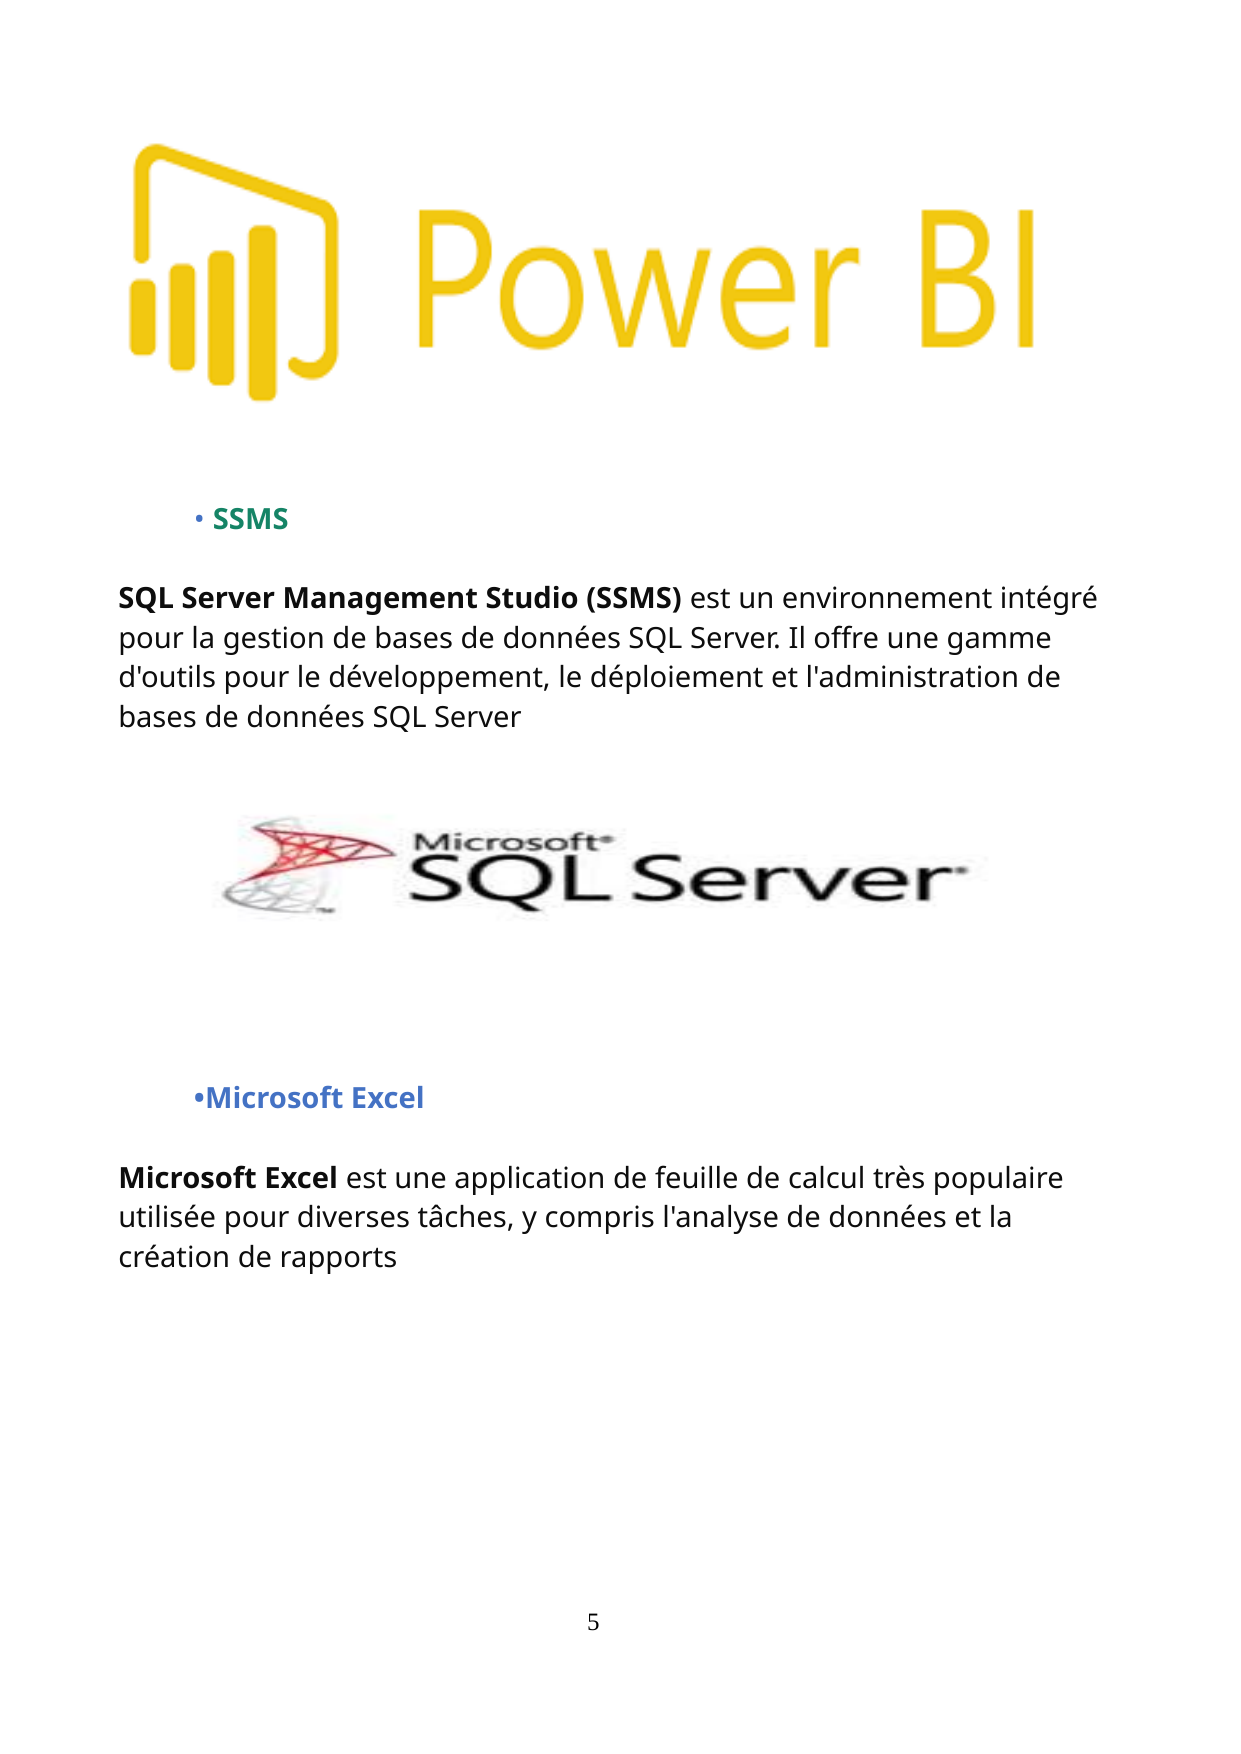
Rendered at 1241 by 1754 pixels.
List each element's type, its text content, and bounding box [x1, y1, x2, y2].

picture [136, 736, 1105, 999]
picture [110, 127, 1062, 419]
text Microsoft Excel est une application de feuille de calcul très populaire utilisée pour diverses tâches, y compris l'analyse de données et la création de rapports [118, 1157, 1122, 1276]
text •Microsoft Excel [118, 1077, 1122, 1117]
text SQL Server Management Studio (SSMS) est un environnement intégré pour la gestion de bases de données SQL Server. Il offre une gamme d'outils pour le développement, le déploiement et l'administration de bases de données SQL Server [118, 577, 1122, 736]
text • SSMS [118, 498, 1122, 538]
